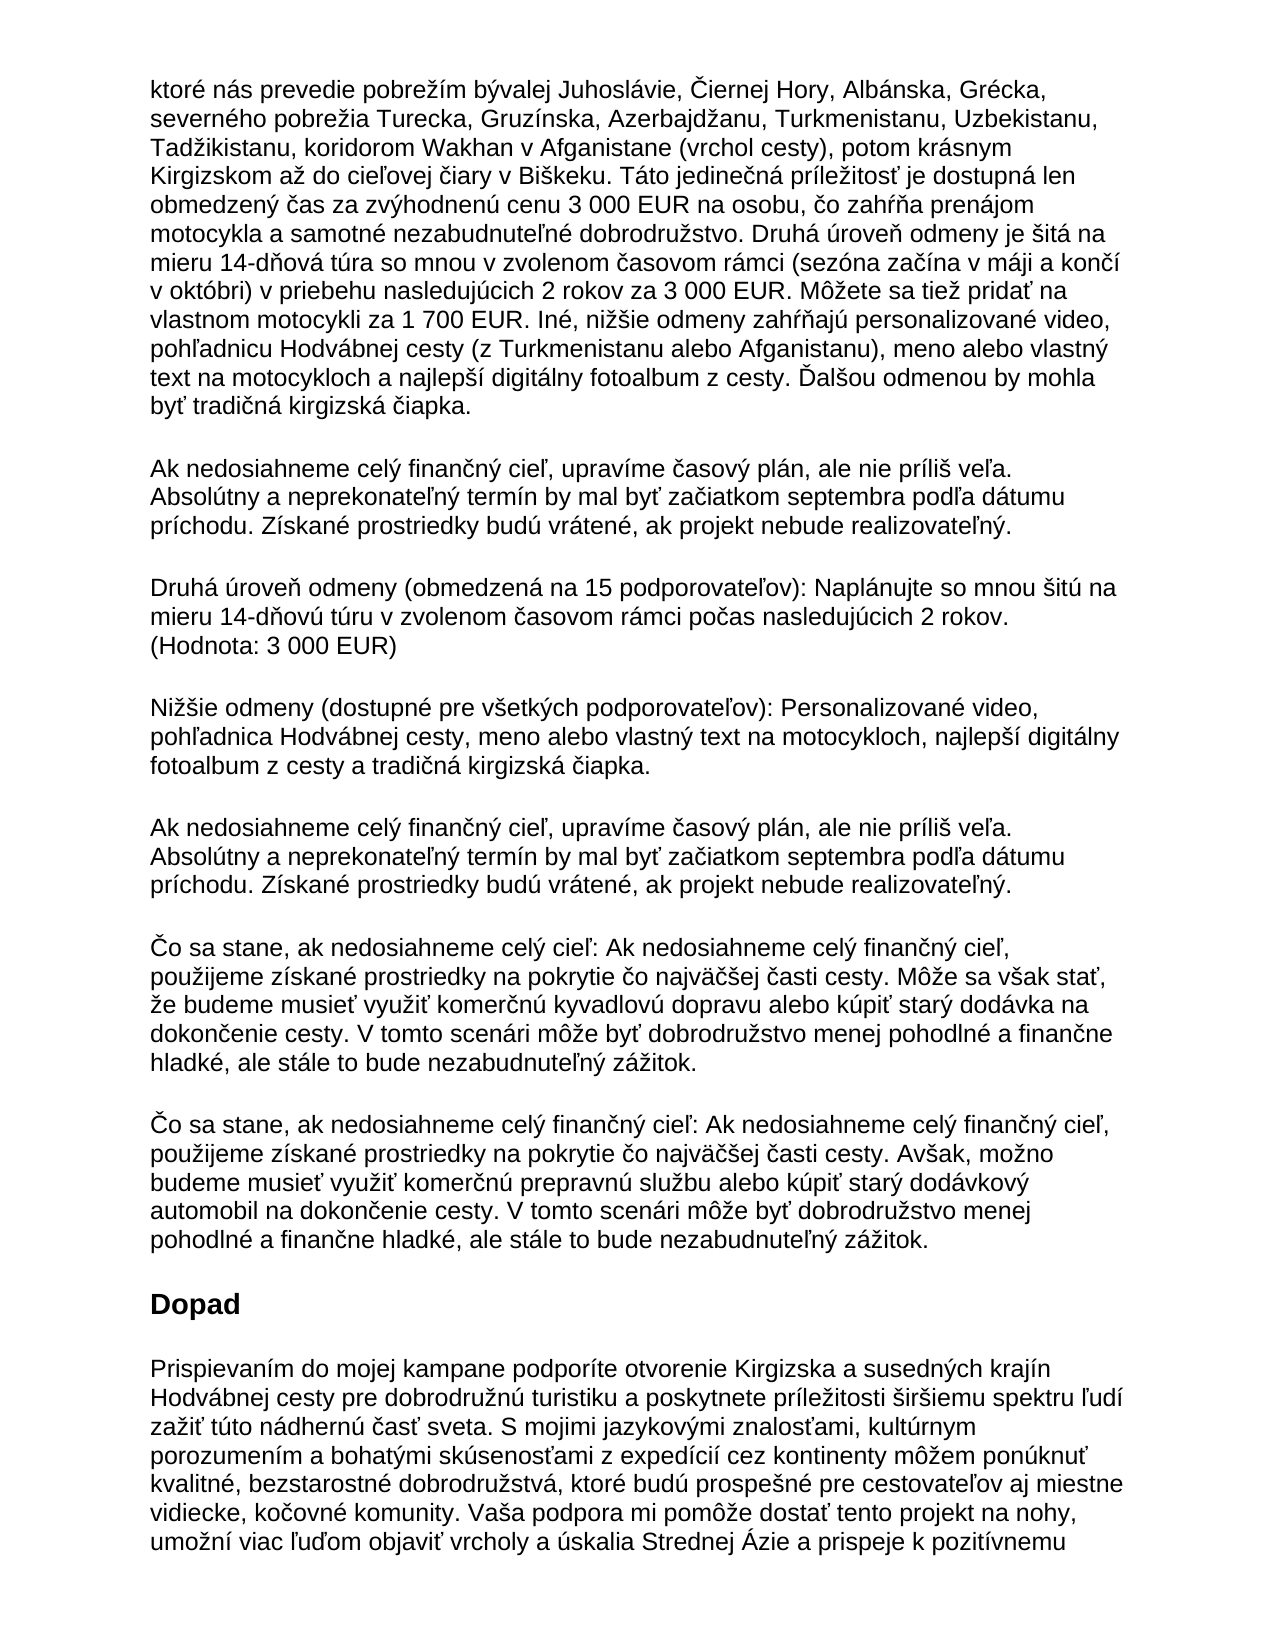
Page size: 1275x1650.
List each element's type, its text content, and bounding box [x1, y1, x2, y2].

text Čo sa stane, ak nedosiahneme celý finančný cieľ: Ak nedosiahneme celý finančný cieľ, použijeme získané prostriedky na pokrytie čo najväčšej časti cesty. Avšak, možno budeme musieť využiť komerčnú prepravnú službu alebo kúpiť starý dodávkový automobil na dokončenie cesty. V tomto scenári môže byť dobrodružstvo menej pohodlné a finančne hladké, ale stále to bude nezabudnuteľný zážitok. [150, 1110, 1125, 1254]
text Čo sa stane, ak nedosiahneme celý cieľ: Ak nedosiahneme celý finančný cieľ, použijeme získané prostriedky na pokrytie čo najväčšej časti cesty. Môže sa však stať, že budeme musieť využiť komerčnú kyvadlovú dopravu alebo kúpiť starý dodávka na dokončenie cesty. V tomto scenári môže byť dobrodružstvo menej pohodlné a finančne hladké, ale stále to bude nezabudnuteľný zážitok. [150, 933, 1125, 1076]
text Dopad [150, 1287, 1125, 1321]
text Prispievaním do mojej kampane podporíte otvorenie Kirgizska a susedných krajín Hodvábnej cesty pre dobrodružnú turistiku a poskytnete príležitosti širšiemu spektru ľudí zažiť túto nádhernú časť sveta. S mojimi jazykovými znalosťami, kultúrnym porozumením a bohatými skúsenosťami z expedícií cez kontinenty môžem ponúknuť kvalitné, bezstarostné dobrodružstvá, ktoré budú prospešné pre cestovateľov aj miestne vidiecke, kočovné komunity. Vaša podpora mi pomôže dostať tento projekt na nohy, umožní viac ľuďom objaviť vrcholy a úskalia Strednej Ázie a prispeje k pozitívnemu [150, 1354, 1125, 1556]
text ktoré nás prevedie pobrežím bývalej Juhoslávie, Čiernej Hory, Albánska, Grécka, severného pobrežia Turecka, Gruzínska, Azerbajdžanu, Turkmenistanu, Uzbekistanu, Tadžikistanu, koridorom Wakhan v Afganistane (vrchol cesty), potom krásnym Kirgizskom až do cieľovej čiary v Biškeku. Táto jedinečná príležitosť je dostupná len obmedzený čas za zvýhodnenú cenu 3 000 EUR na osobu, čo zahŕňa prenájom motocykla a samotné nezabudnuteľné dobrodružstvo. Druhá úroveň odmeny je šitá na mieru 14-dňová túra so mnou v zvolenom časovom rámci (sezóna začína v máji a končí v októbri) v priebehu nasledujúcich 2 rokov za 3 000 EUR. Môžete sa tiež pridať na vlastnom motocykli za 1 700 EUR. Iné, nižšie odmeny zahŕňajú personalizované video, pohľadnicu Hodvábnej cesty (z Turkmenistanu alebo Afganistanu), meno alebo vlastný text na motocykloch a najlepší digitálny fotoalbum z cesty. Ďalšou odmenou by mohla byť tradičná kirgizská čiapka. [150, 75, 1125, 420]
text Ak nedosiahneme celý finančný cieľ, upravíme časový plán, ale nie príliš veľa. Absolútny a neprekonateľný termín by mal byť začiatkom septembra podľa dátumu príchodu. Získané prostriedky budú vrátené, ak projekt nebude realizovateľný. [150, 813, 1125, 899]
text Nižšie odmeny (dostupné pre všetkých podporovateľov): Personalizované video, pohľadnica Hodvábnej cesty, meno alebo vlastný text na motocykloch, najlepší digitálny fotoalbum z cesty a tradičná kirgizská čiapka. [150, 693, 1125, 779]
text Druhá úroveň odmeny (obmedzená na 15 podporovateľov): Naplánujte so mnou šitú na mieru 14-dňovú túru v zvolenom časovom rámci počas nasledujúcich 2 rokov. (Hodnota: 3 000 EUR) [150, 573, 1125, 659]
text Ak nedosiahneme celý finančný cieľ, upravíme časový plán, ale nie príliš veľa. Absolútny a neprekonateľný termín by mal byť začiatkom septembra podľa dátumu príchodu. Získané prostriedky budú vrátené, ak projekt nebude realizovateľný. [150, 453, 1125, 540]
